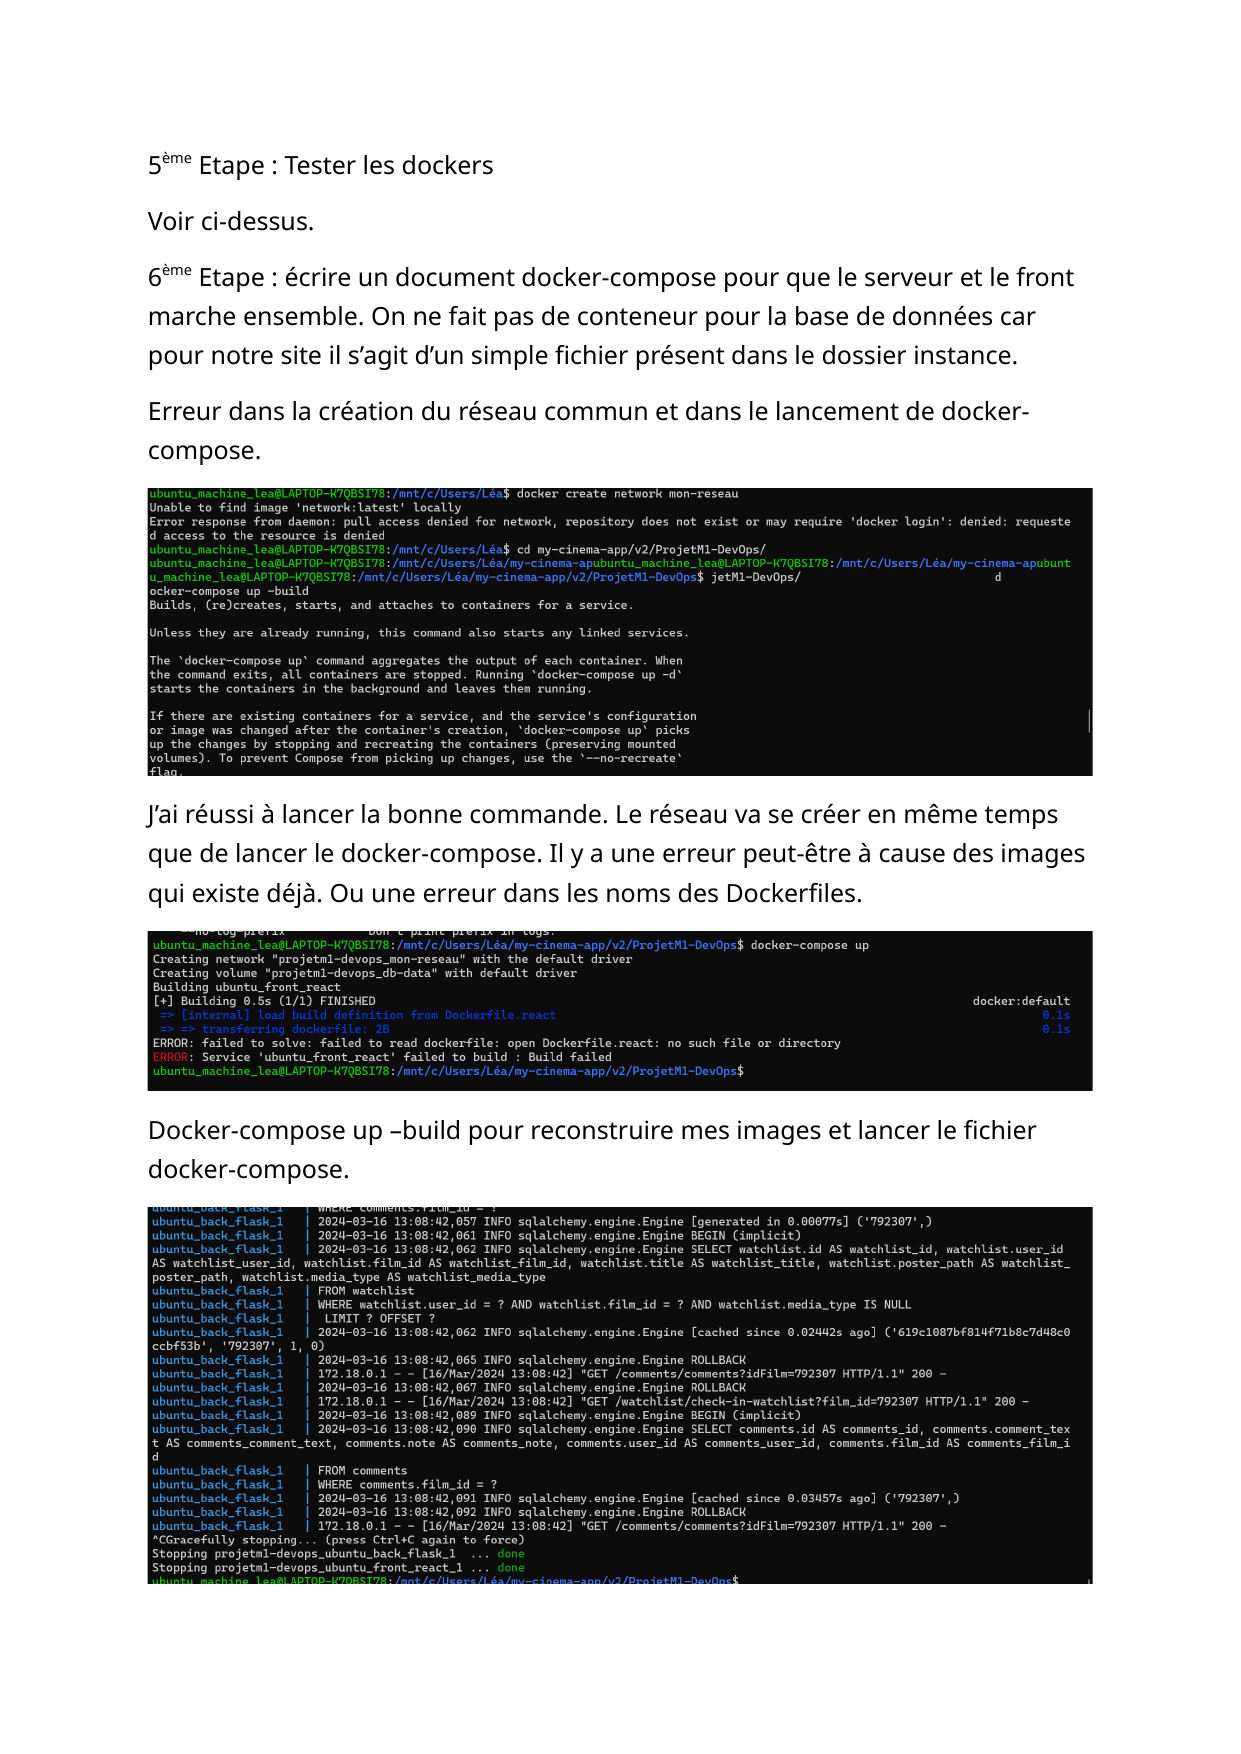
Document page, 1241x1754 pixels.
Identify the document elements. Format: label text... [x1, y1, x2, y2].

text Docker-compose up –build pour reconstruire mes images et lancer le fichier docker-compose. [148, 1112, 1093, 1186]
text Erreur dans la création du réseau commun et dans le lancement de docker-compose. [148, 393, 1093, 467]
text 5ème Etape : Tester les dockers [148, 148, 1093, 182]
text Voir ci-dessus. [148, 203, 1093, 237]
text 6ème Etape : écrire un document docker-compose pour que le serveur et le front marche ensemble. On ne fait pas de conteneur pour la base de données car pour notre site il s’agit d’un simple fichier présent dans le dossier instance. [148, 259, 1093, 372]
text J’ai réussi à lancer la bonne commande. Le réseau va se créer en même temps que de lancer le docker-compose. Il y a une erreur peut-être à cause des images qui existe déjà. Ou une erreur dans les noms des Dockerfiles. [148, 797, 1093, 909]
